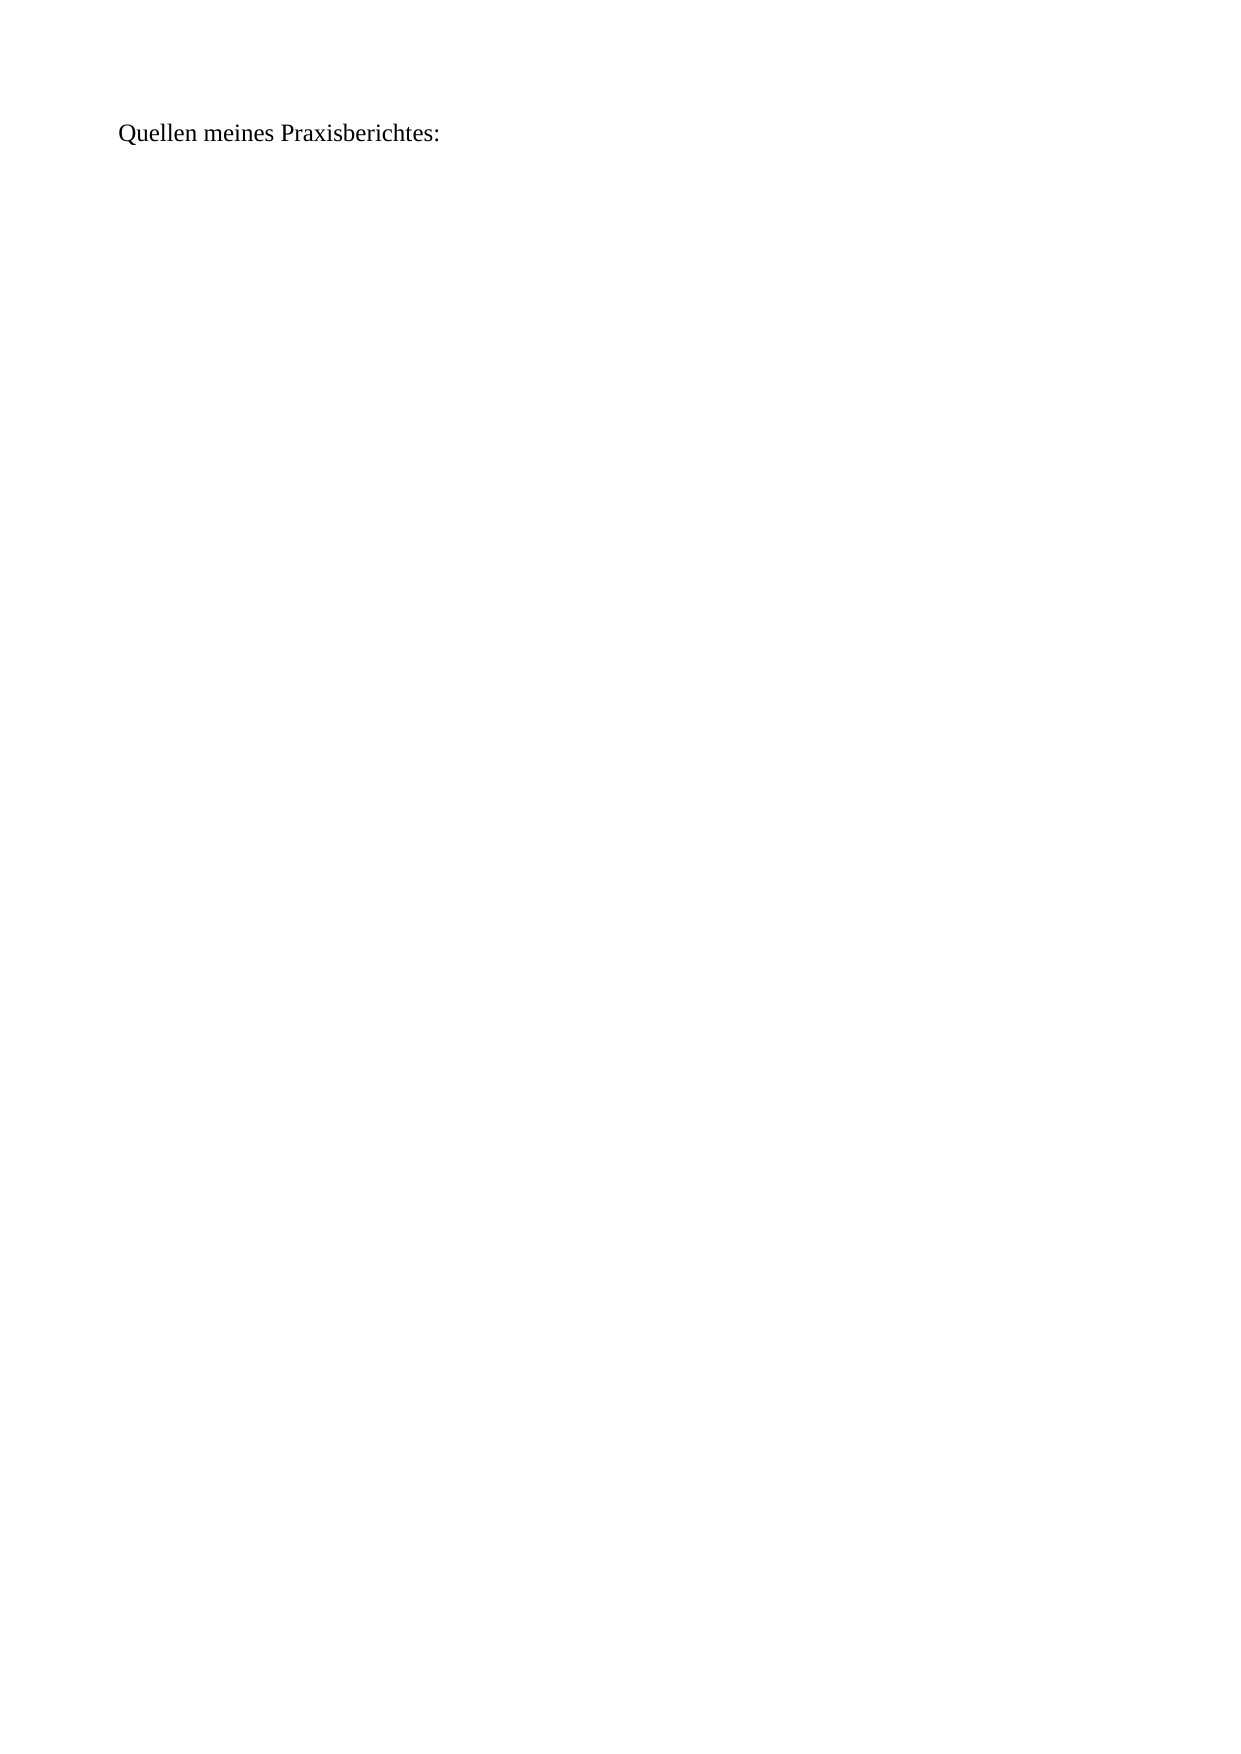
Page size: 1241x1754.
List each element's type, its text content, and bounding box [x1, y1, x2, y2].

text Quellen meines Praxisberichtes: [118, 118, 1122, 147]
